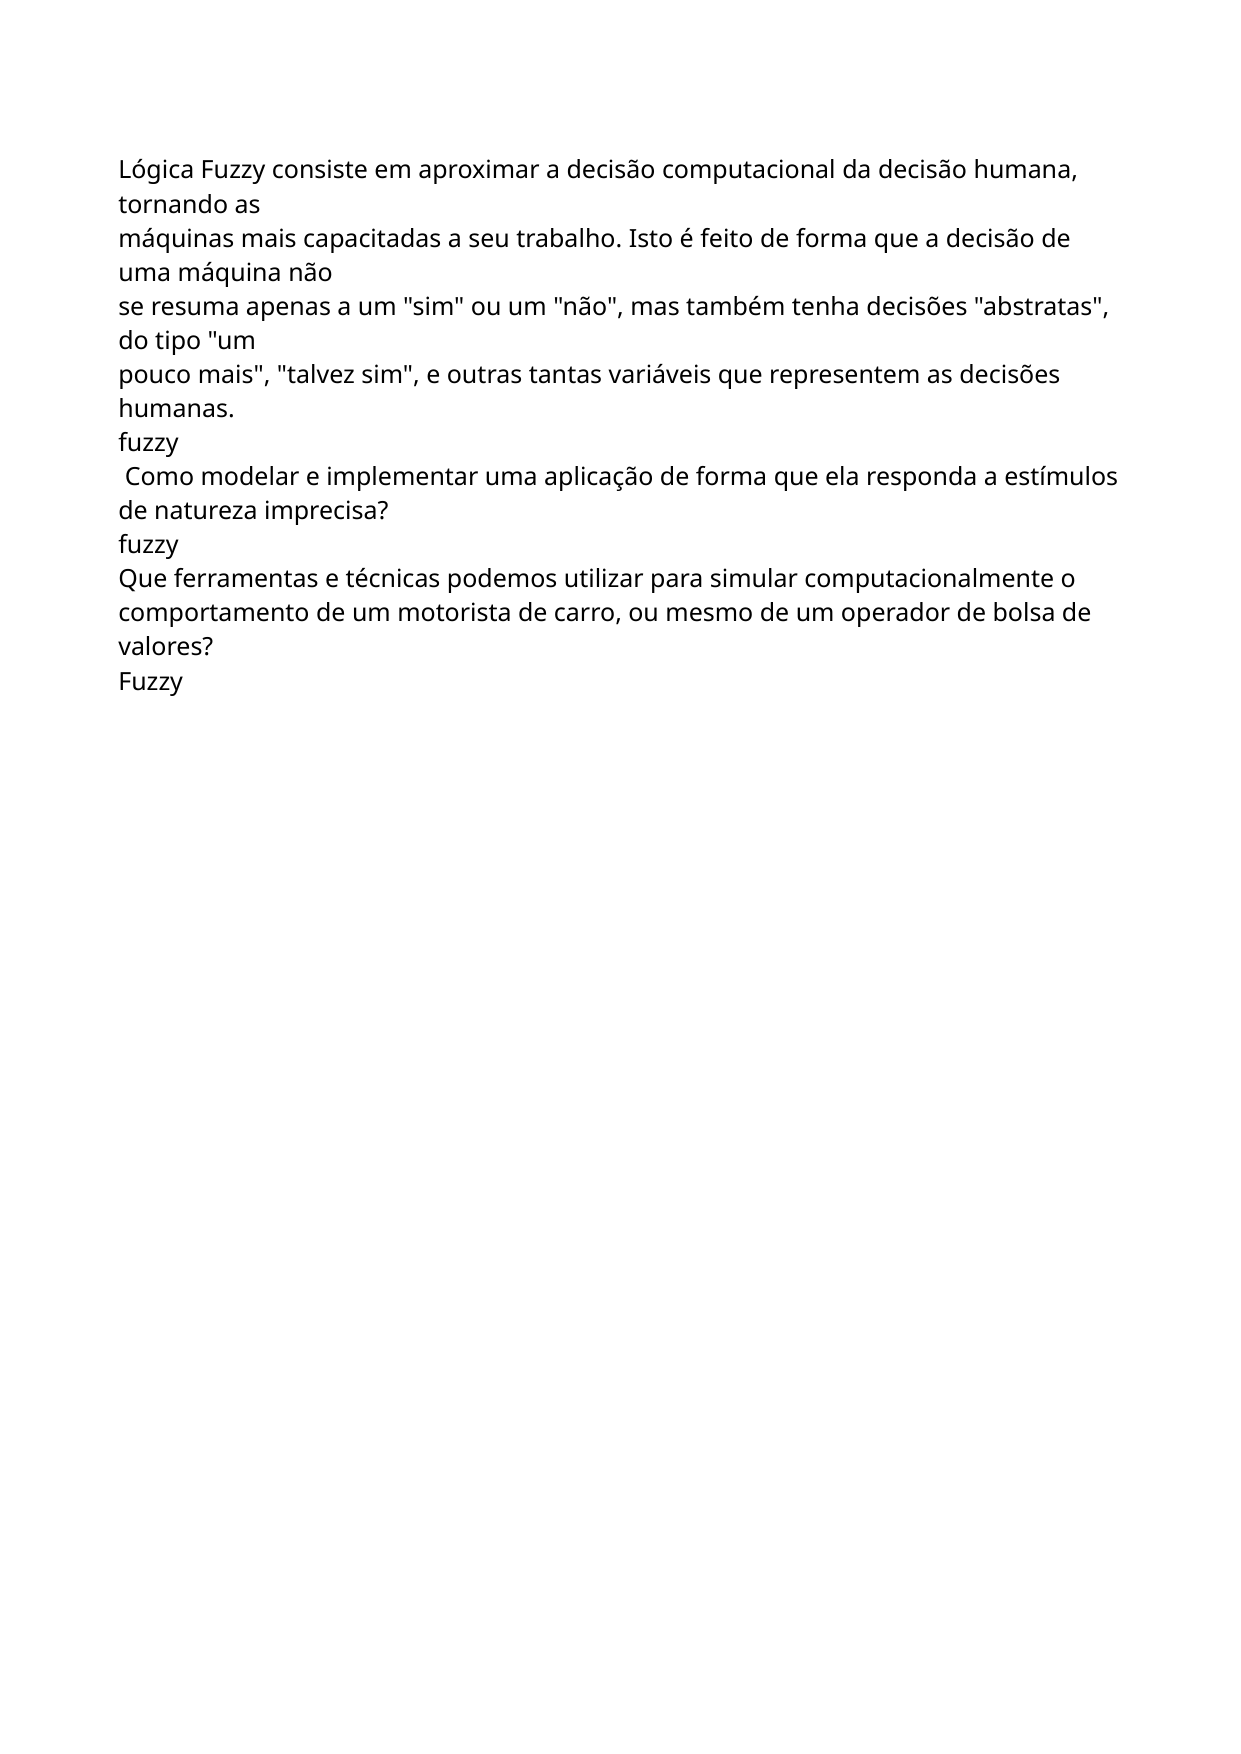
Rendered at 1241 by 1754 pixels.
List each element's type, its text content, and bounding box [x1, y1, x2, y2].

text máquinas mais capacitadas a seu trabalho. Isto é feito de forma que a decisão de uma máquina não [118, 220, 1122, 288]
text se resuma apenas a um "sim" ou um "não", mas também tenha decisões "abstratas", do tipo "um [118, 288, 1122, 357]
text Fuzzy [118, 663, 1122, 697]
text Lógica Fuzzy consiste em aproximar a decisão computacional da decisão humana, tornando as [118, 152, 1122, 220]
text fuzzy [118, 527, 1122, 561]
text Como modelar e implementar uma aplicação de forma que ela responda a estímulos de natureza imprecisa? [118, 459, 1122, 527]
text Que ferramentas e técnicas podemos utilizar para simular computacionalmente o comportamento de um motorista de carro, ou mesmo de um operador de bolsa de valores? [118, 561, 1122, 663]
text pouco mais", "talvez sim", e outras tantas variáveis que representem as decisões humanas. [118, 357, 1122, 425]
text fuzzy [118, 425, 1122, 459]
